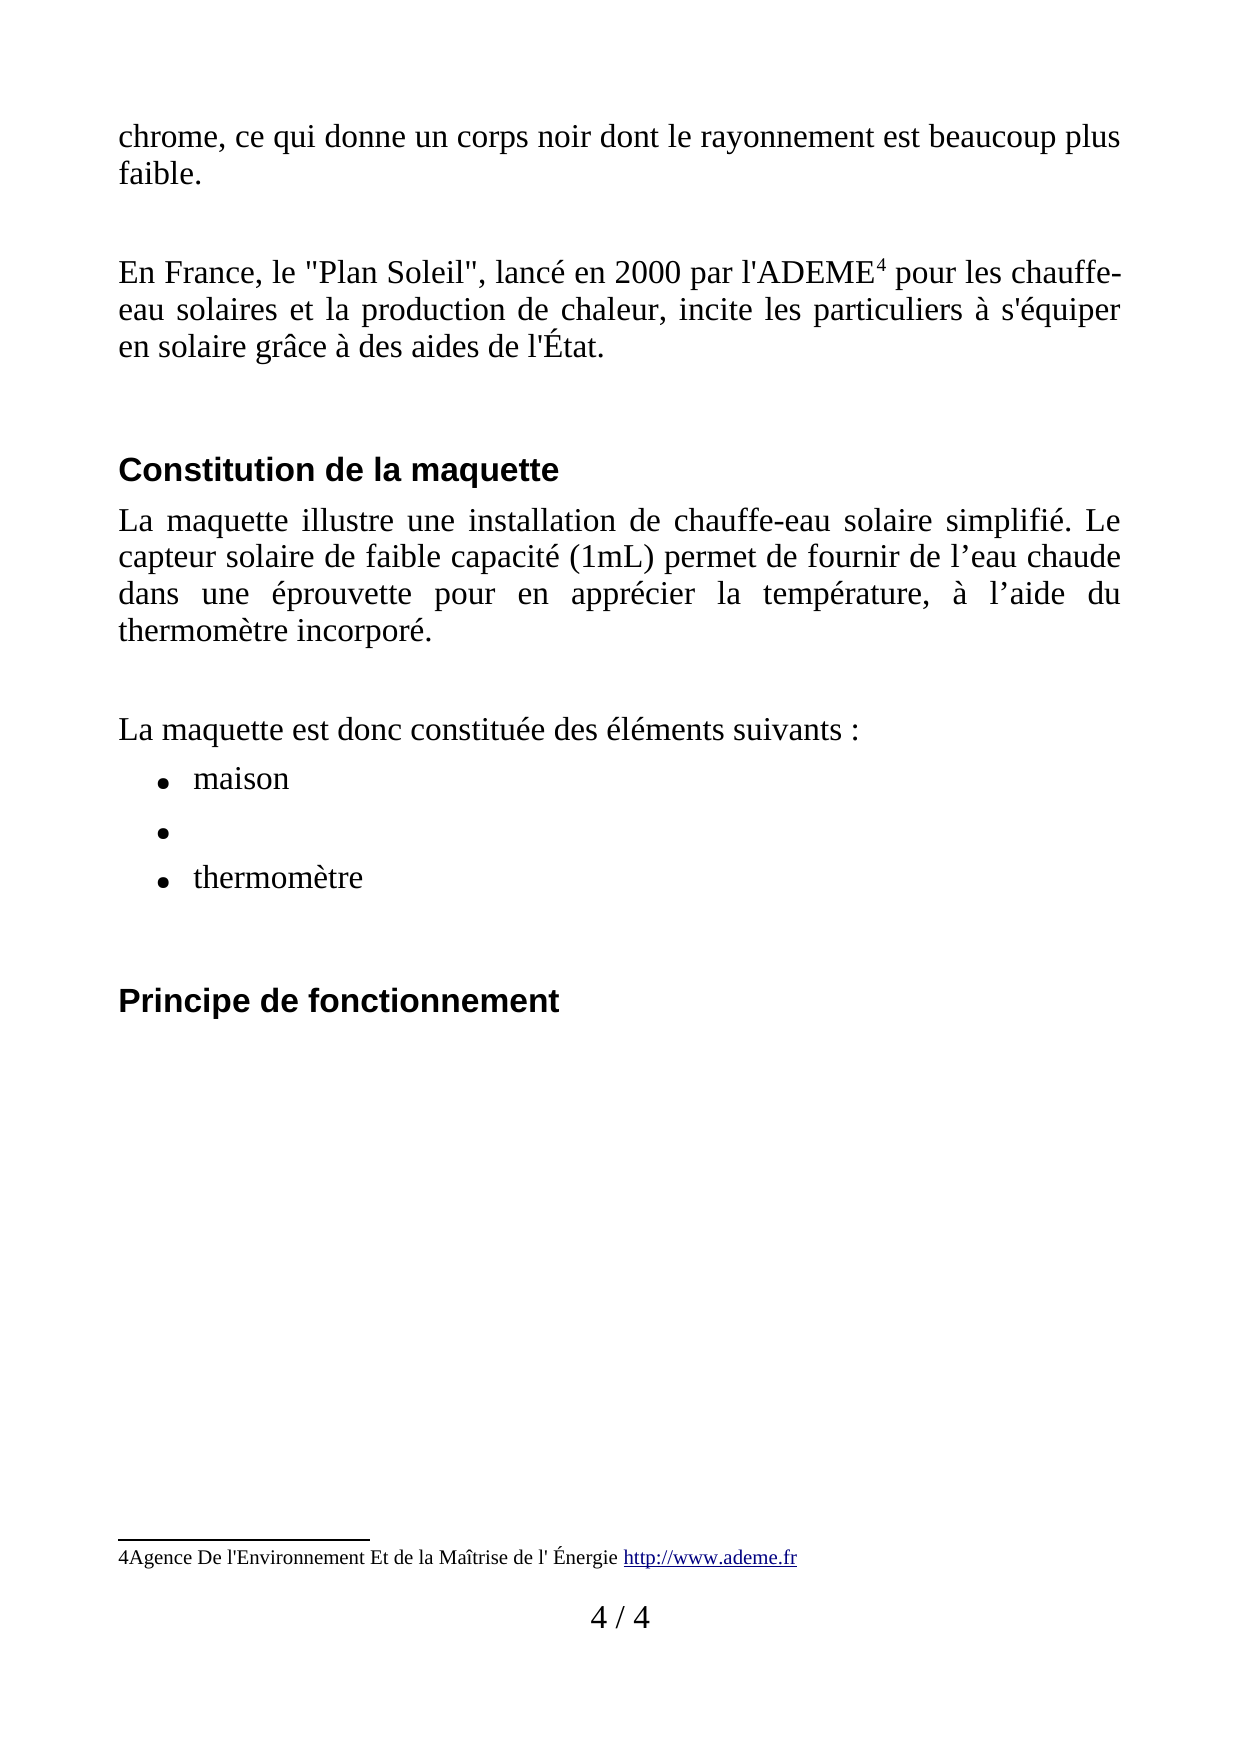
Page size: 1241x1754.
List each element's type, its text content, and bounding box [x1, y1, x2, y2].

subtitle Principe de fonctionnement [118, 982, 1122, 1020]
subtitle Constitution de la maquette [118, 451, 1122, 489]
text La maquette illustre une installation de chauffe-eau solaire simplifié. Le capteur solaire de faible capacité (1mL) permet de fournir de l’eau chaude dans une éprouvette pour en apprécier la température, à l’aide du thermomètre incorporé. [118, 501, 1122, 649]
text La maquette est donc constituée des éléments suivants : [118, 711, 1122, 747]
text chrome, ce qui donne un corps noir dont le rayonnement est beaucoup plus faible. [118, 118, 1122, 192]
list thermomètre [156, 859, 1122, 896]
list maison [156, 760, 1122, 797]
text Agence De l'Environnement Et de la Maîtrise de l' Énergie http://www.ademe.fr [118, 1546, 1122, 1569]
text En France, le "Plan Soleil", lancé en 2000 par l'ADEME pour les chauffe-eau solaires et la production de chaleur, incite les particuliers à s'équiper en solaire grâce à des aides de l'État. [118, 254, 1122, 364]
